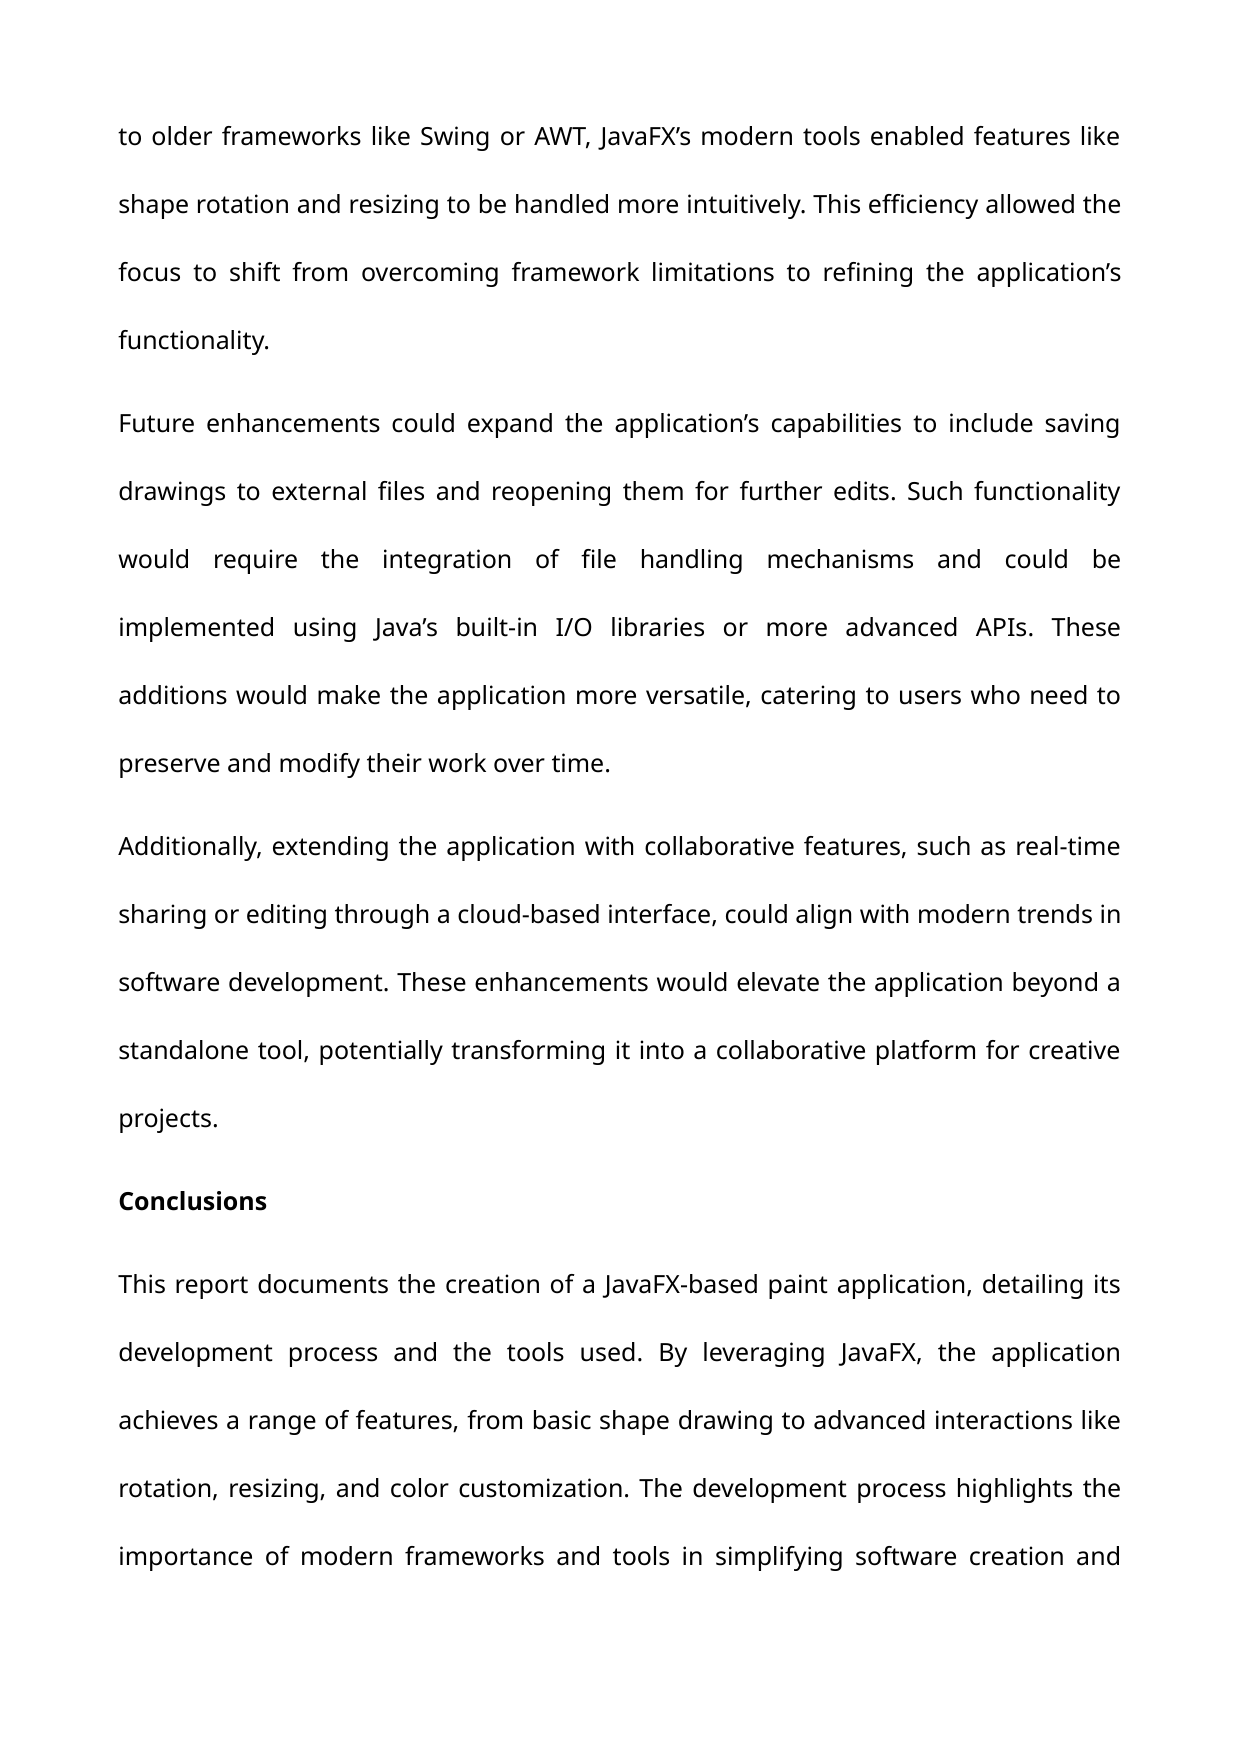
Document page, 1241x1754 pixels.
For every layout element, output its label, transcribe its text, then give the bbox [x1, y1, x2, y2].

text Additionally, extending the application with collaborative features, such as real-time sharing or editing through a cloud-based interface, could align with modern trends in software development. These enhancements would elevate the application beyond a standalone tool, potentially transforming it into a collaborative platform for creative projects. [118, 828, 1122, 1135]
text to older frameworks like Swing or AWT, JavaFX’s modern tools enabled features like shape rotation and resizing to be handled more intuitively. This efficiency allowed the focus to shift from overcoming framework limitations to refining the application’s functionality. [118, 118, 1122, 357]
text This report documents the creation of a JavaFX-based paint application, detailing its development process and the tools used. By leveraging JavaFX, the application achieves a range of features, from basic shape drawing to advanced interactions like rotation, resizing, and color customization. The development process highlights the importance of modern frameworks and tools in simplifying software creation and [118, 1266, 1122, 1573]
text Conclusions [118, 1184, 1122, 1218]
text Future enhancements could expand the application’s capabilities to include saving drawings to external files and reopening them for further edits. Such functionality would require the integration of file handling mechanisms and could be implemented using Java’s built-in I/O libraries or more advanced APIs. These additions would make the application more versatile, catering to users who need to preserve and modify their work over time. [118, 405, 1122, 780]
